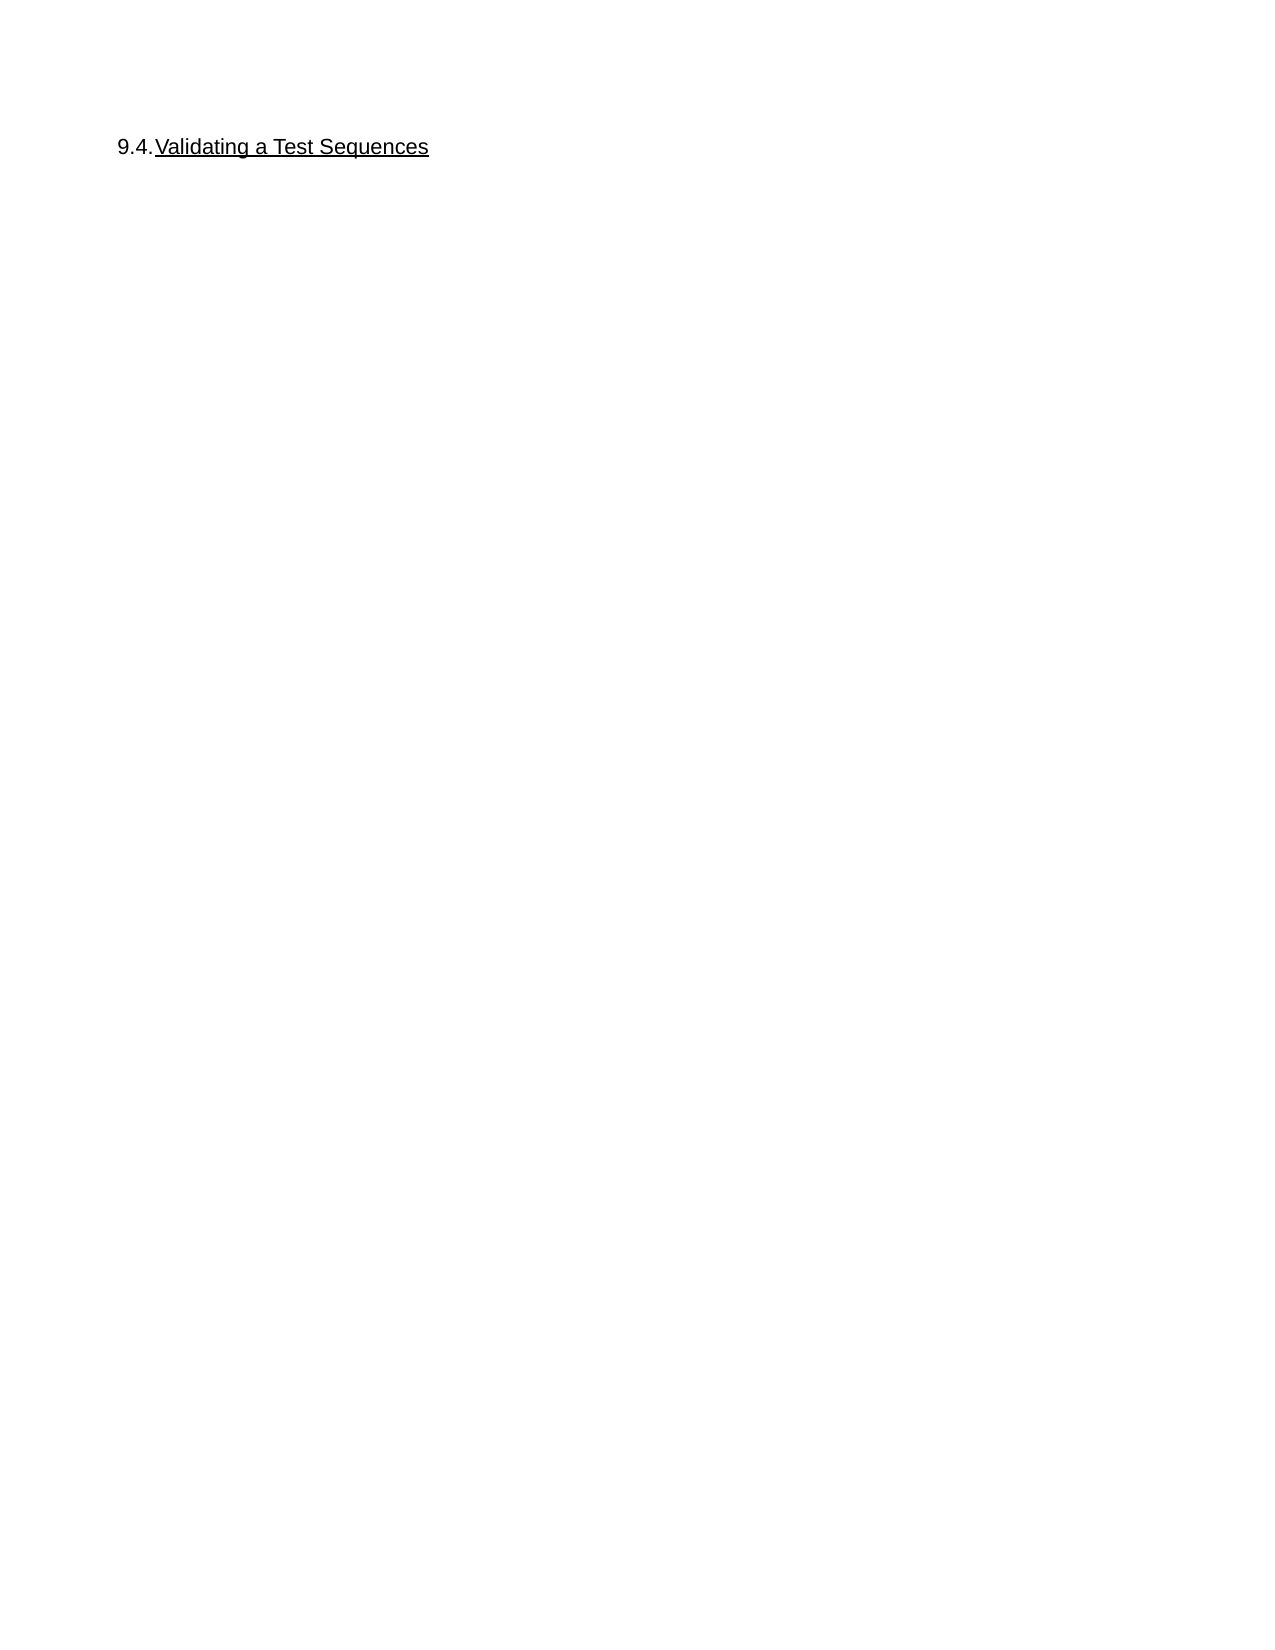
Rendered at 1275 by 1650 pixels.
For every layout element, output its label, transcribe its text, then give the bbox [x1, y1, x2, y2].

subtitle Validating a Test Sequences [111, 133, 1200, 159]
